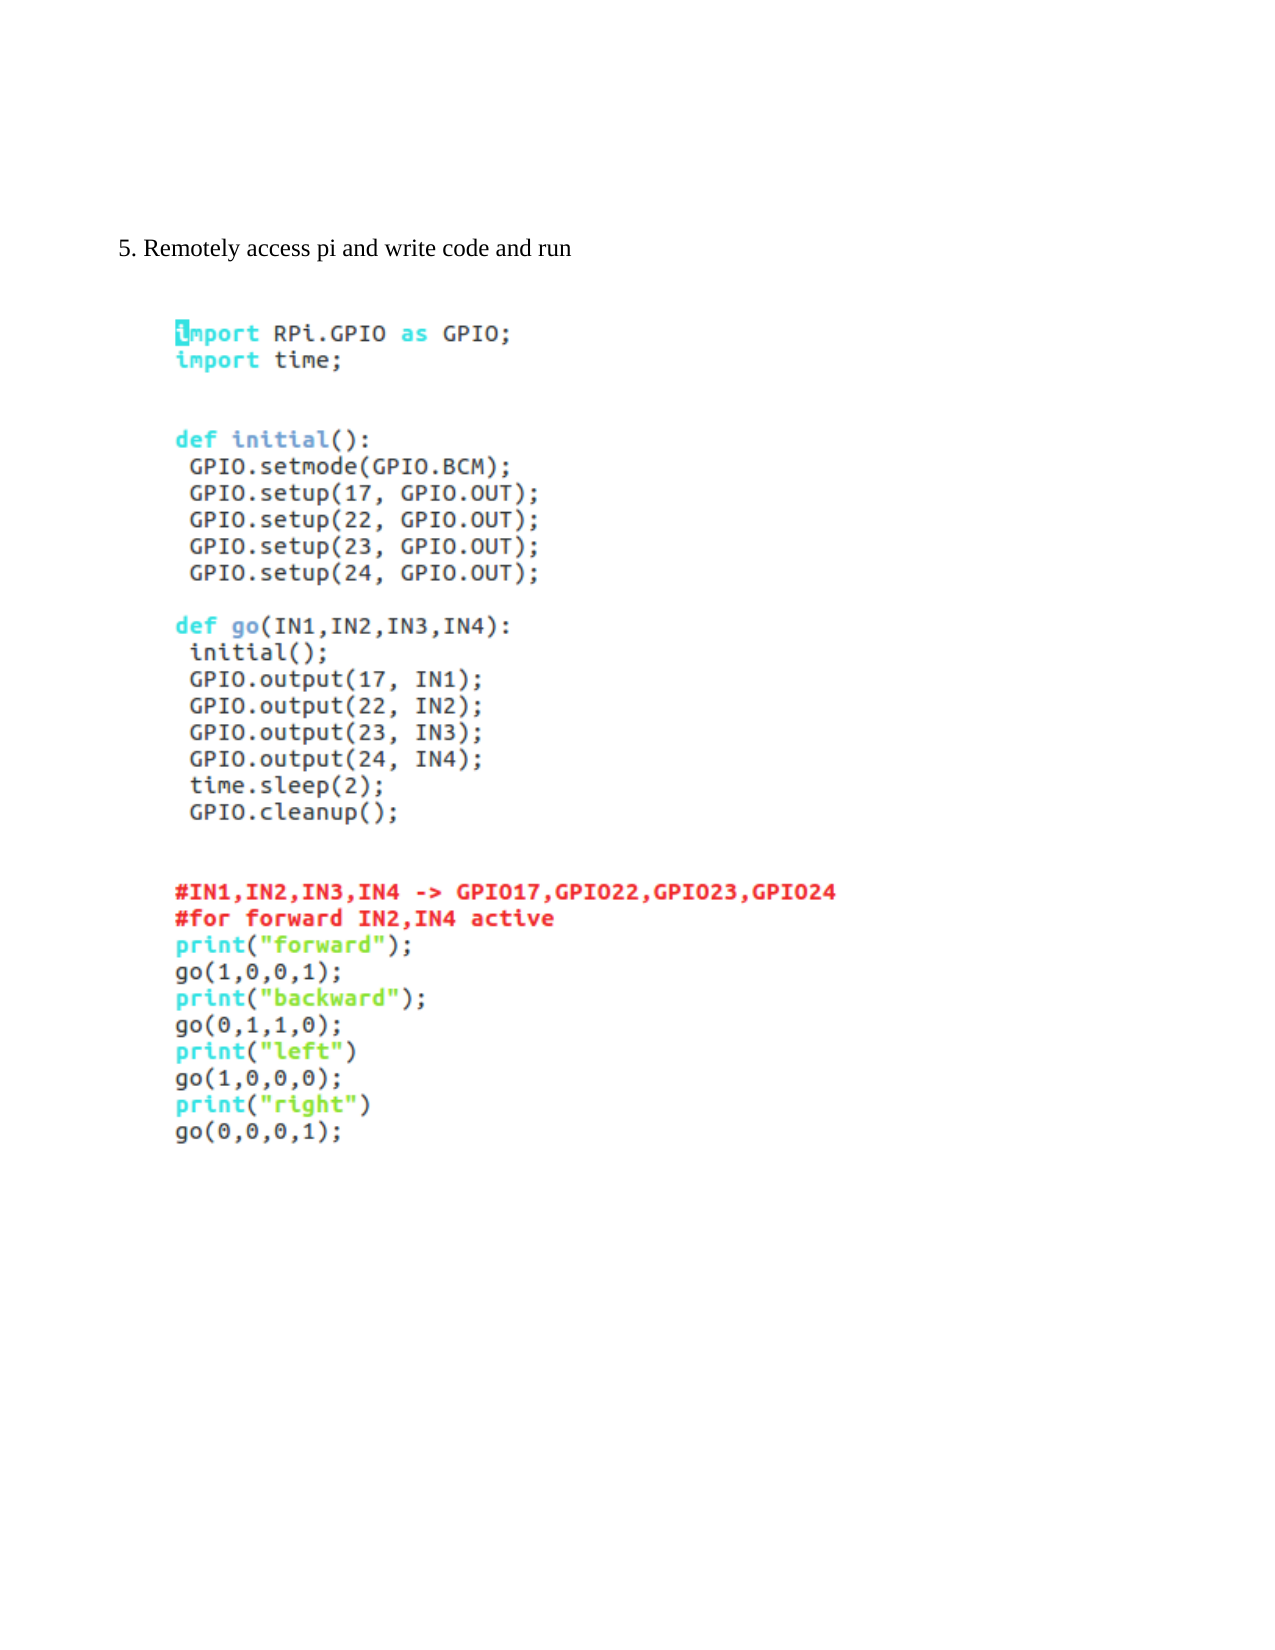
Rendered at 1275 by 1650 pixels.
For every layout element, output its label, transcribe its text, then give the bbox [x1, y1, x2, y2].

picture [174, 304, 945, 1161]
text 5. Remotely access pi and write code and run [118, 233, 1157, 262]
